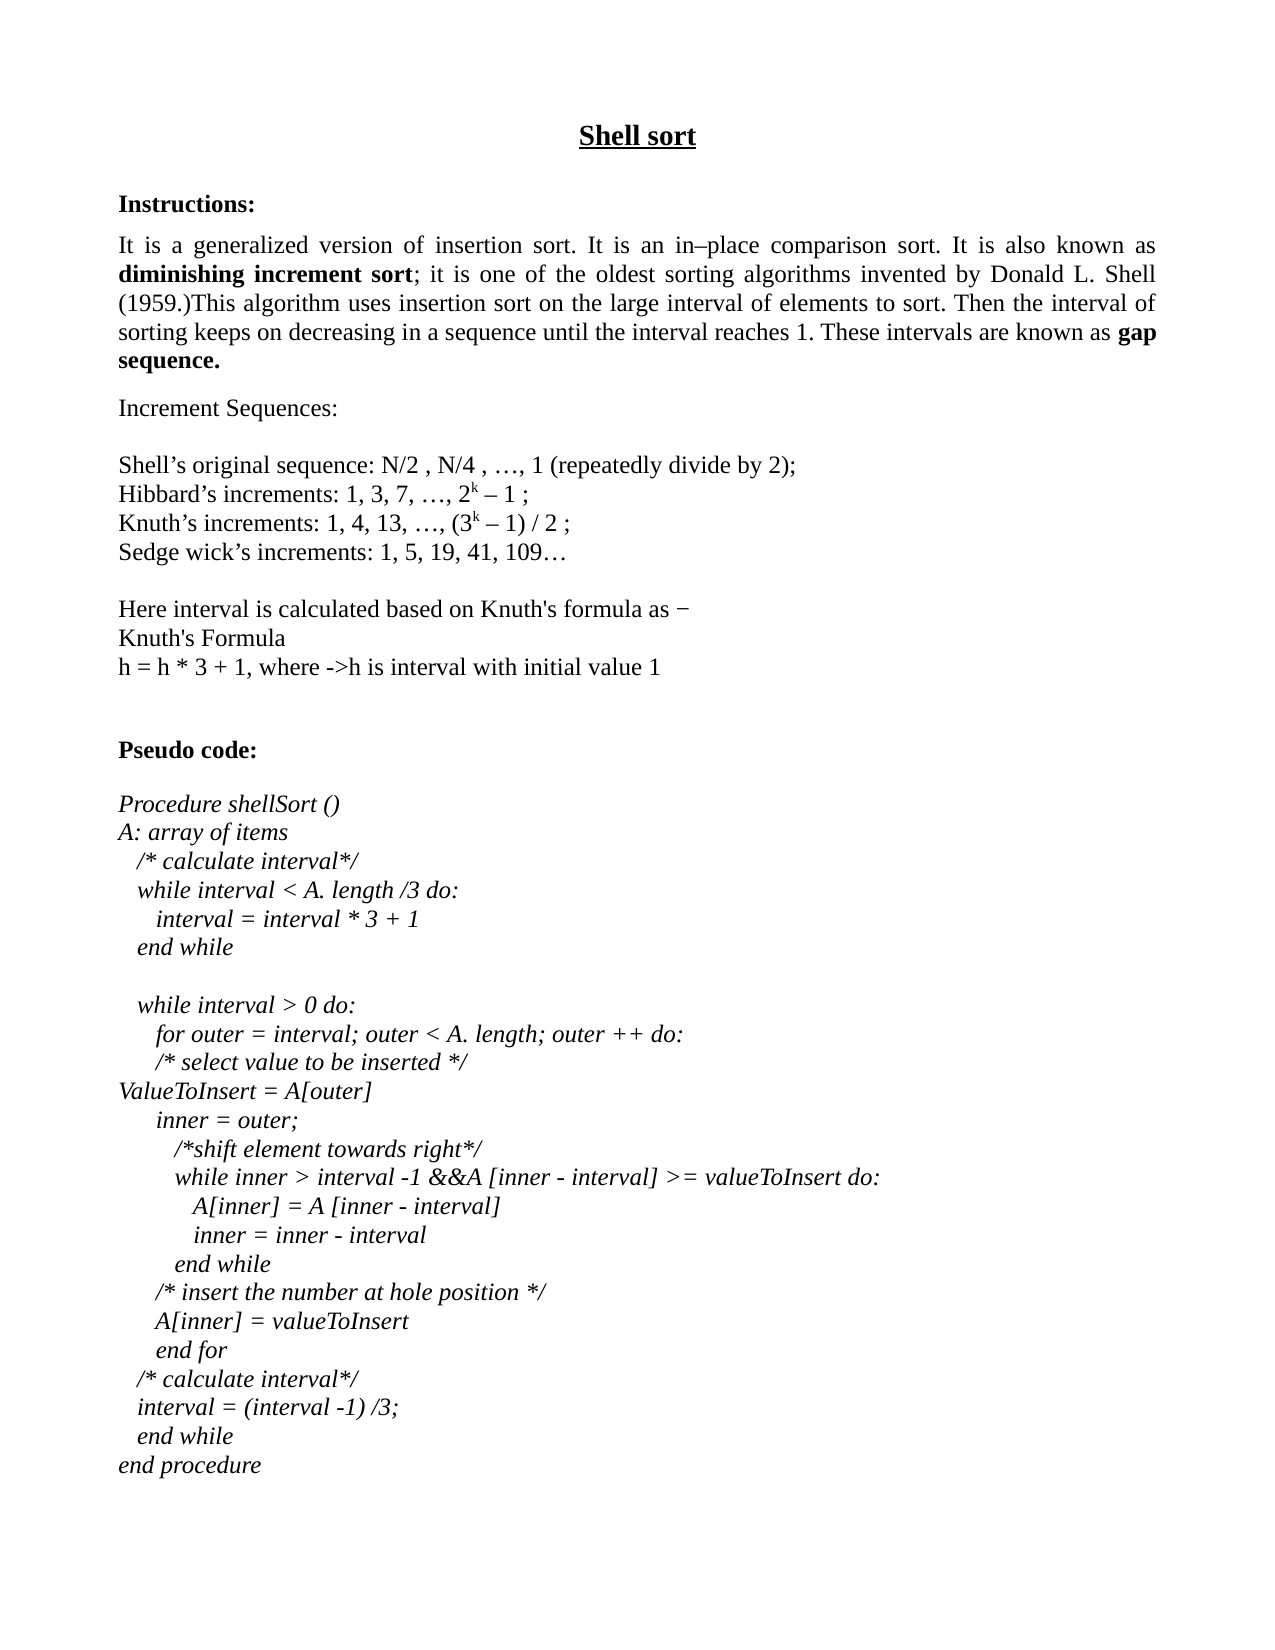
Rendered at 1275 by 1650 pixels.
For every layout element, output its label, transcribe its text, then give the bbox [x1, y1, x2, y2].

text end while [118, 932, 1157, 961]
text Pseudo code: [118, 734, 1157, 764]
text inner = outer; [118, 1105, 1157, 1134]
text /*shift element towards right*/ [118, 1134, 1157, 1162]
list Shell sort [118, 118, 1157, 152]
text while inner > interval -1 &&A [inner - interval] >= valueToInsert do: [118, 1162, 1157, 1191]
text interval = interval * 3 + 1 [118, 904, 1157, 932]
text Knuth’s increments: 1, 4, 13, …, (3k – 1) / 2 ; [118, 508, 1157, 537]
text Here interval is calculated based on Knuth's formula as − [118, 594, 1157, 623]
text Hibbard’s increments: 1, 3, 7, …, 2k – 1 ; [118, 479, 1157, 508]
text /* calculate interval*/ [118, 846, 1157, 875]
text inner = inner - interval [118, 1220, 1157, 1249]
text It is a generalized version of insertion sort. It is an in–place comparison sort. It is also known as diminishing increment sort; it is one of the oldest sorting algorithms invented by Donald L. Shell (1959.)This algorithm uses insertion sort on the large interval of elements to sort. Then the interval of sorting keeps on decreasing in a sequence until the interval reaches 1. These intervals are known as gap sequence. [118, 230, 1157, 374]
text A[inner] = valueToInsert [118, 1306, 1157, 1335]
text Sedge wick’s increments: 1, 5, 19, 41, 109… [118, 537, 1157, 565]
text end procedure [118, 1450, 1157, 1479]
text interval = (interval -1) /3; [118, 1392, 1157, 1421]
text /* select value to be inserted */ [118, 1047, 1157, 1076]
text end while [118, 1249, 1157, 1277]
text /* calculate interval*/ [118, 1364, 1157, 1392]
text Instructions: [118, 189, 1157, 218]
text h = h * 3 + 1, where ->h is interval with initial value 1 [118, 652, 1157, 680]
text for outer = interval; outer < A. length; outer ++ do: [118, 1019, 1157, 1047]
text A: array of items [118, 817, 1157, 846]
text ValueToInsert = A[outer] [118, 1076, 1157, 1105]
text /* insert the number at hole position */ [118, 1277, 1157, 1306]
text Shell’s original sequence: N/2 , N/4 , …, 1 (repeatedly divide by 2); [118, 450, 1157, 479]
text Increment Sequences: [118, 393, 1157, 422]
text Knuth's Formula [118, 623, 1157, 652]
text A[inner] = A [inner - interval] [118, 1191, 1157, 1220]
text Procedure shellSort () [118, 789, 1157, 817]
text end while [118, 1421, 1157, 1450]
text while interval > 0 do: [118, 990, 1157, 1019]
text end for [118, 1335, 1157, 1364]
text while interval < A. length /3 do: [118, 875, 1157, 904]
